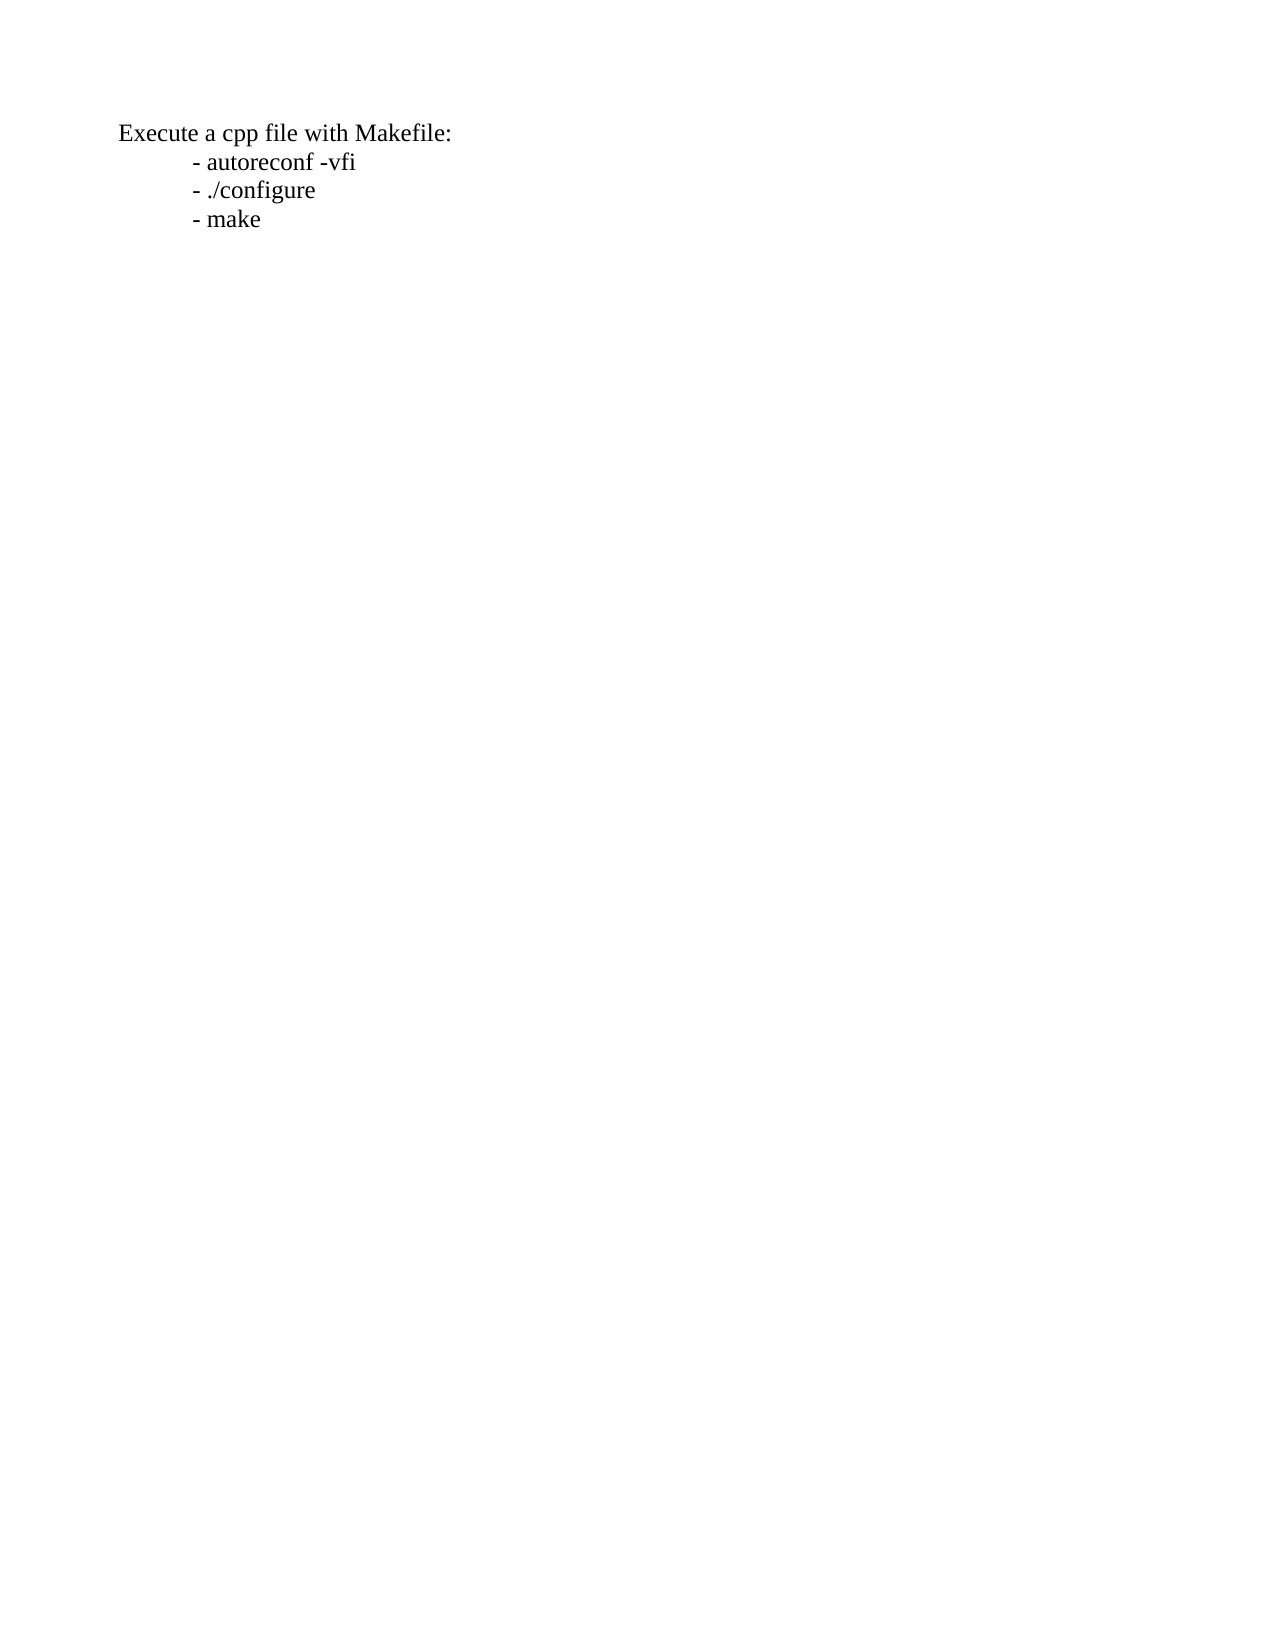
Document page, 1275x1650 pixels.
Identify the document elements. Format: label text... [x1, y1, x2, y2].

text - ./configure [118, 176, 1157, 204]
text Execute a cpp file with Makefile: [118, 118, 1157, 147]
text - autoreconf -vfi [118, 147, 1157, 176]
text - make [118, 204, 1157, 233]
